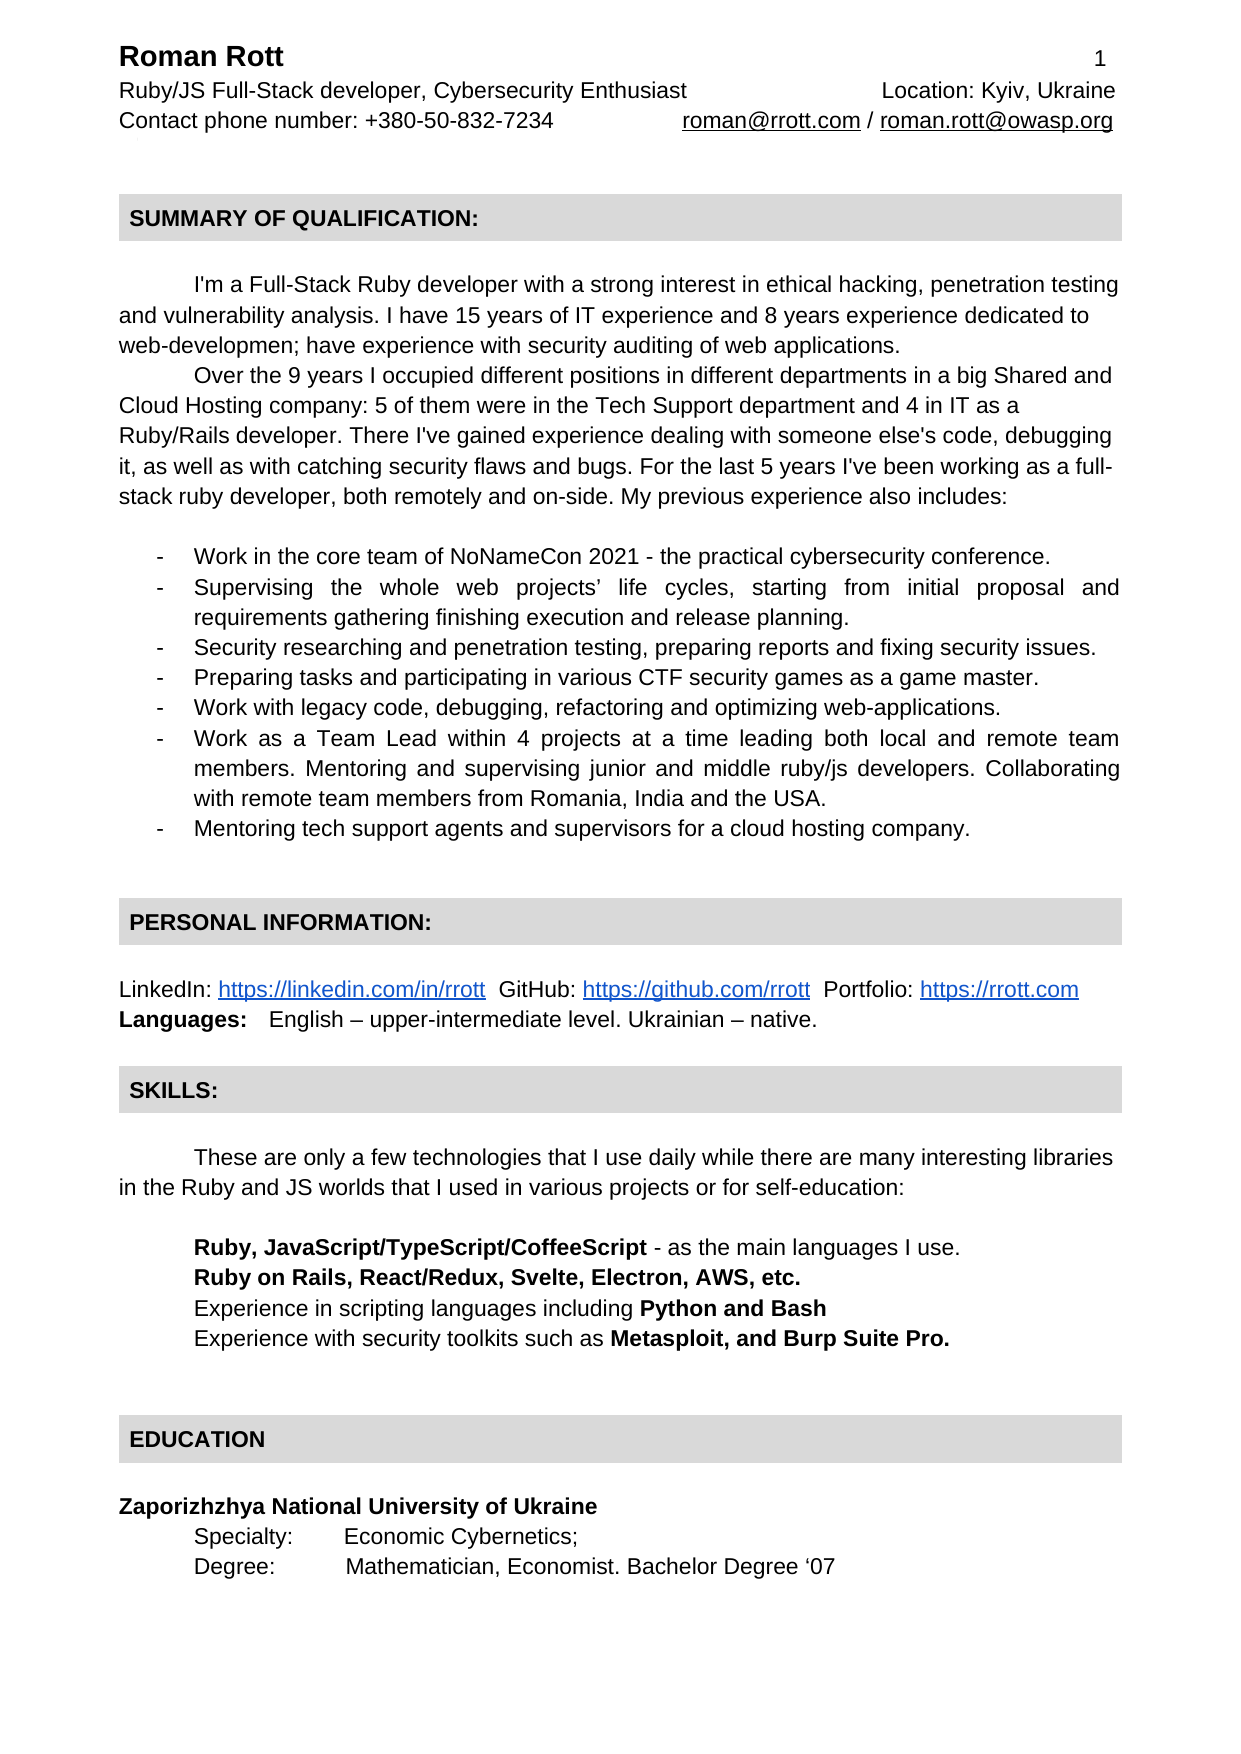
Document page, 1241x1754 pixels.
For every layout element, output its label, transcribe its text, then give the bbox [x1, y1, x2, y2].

table_header SUMMARY OF QUALIFICATION: [119, 194, 1122, 241]
list Work as a Team Lead within 4 projects at a time leading both local and remote team members. Mentoring and supervising junior and middle ruby/js developers. Collaborating with remote team members from Romania, India and the USA. [156, 724, 1121, 811]
list Security researching and penetration testing, preparing reports and fixing security issues. [156, 634, 1121, 660]
list Mentoring tech support agents and supervisors for a cloud hosting company. [156, 815, 1121, 842]
list Supervising the whole web projects’ life cycles, starting from initial proposal and requirements gathering finishing execution and release planning. [156, 573, 1121, 630]
text Degree: Mathematician, Economist. Bachelor Degree ‘07 [119, 1553, 1121, 1579]
text Over the 9 years I occupied different positions in different departments in a big Shared and Cloud Hosting company: 5 of them were in the Tech Support department and 4 in IT as a Ruby/Rails developer. There I've gained experience dealing with someone else's code, debugging it, as well as with catching security flaws and bugs. For the last 5 years I've been working as a full-stack ruby developer, both remotely and on-side. My previous experience also includes: [119, 362, 1121, 509]
text Zaporizhzhya National University of Ukraine [119, 1493, 1121, 1519]
text Experience in scripting languages including Python and Bash Experience with security toolkits such as Metasploit, and Burp Suite Pro. [194, 1294, 1121, 1351]
list Work with legacy code, debugging, refactoring and optimizing web-applications. [156, 694, 1121, 721]
text Specialty: Economic Cybernetics; [119, 1523, 1121, 1549]
text I'm a Full-Stack Ruby developer with a strong interest in ethical hacking, penetration testing and vulnerability analysis. I have 15 years of IT experience and 8 years experience dedicated to web-developmen; have experience with security auditing of web applications. [119, 271, 1121, 358]
text Ruby, JavaScript/TypeScript/CoffeeScript - as the main languages I use. [194, 1234, 1121, 1261]
table_header SKILLS: [119, 1066, 1122, 1113]
list Preparing tasks and participating in various CTF security games as a game master. [156, 664, 1121, 691]
text Languages: English – upper-intermediate level. Ukrainian – native. [119, 1006, 1121, 1032]
table_header EDUCATION [119, 1415, 1122, 1463]
table_header PERSONAL INFORMATION: [119, 898, 1122, 945]
text LinkedIn: https://linkedin.com/in/rrott GitHub: https://github.com/rrott Portfolio: https://rrott.com [119, 976, 1121, 1002]
text Ruby on Rails, React/Redux, Svelte, Electron, AWS, etc. [194, 1264, 1121, 1291]
text These are only a few technologies that I use daily while there are many interesting libraries in the Ruby and JS worlds that I used in various projects or for self-education: [119, 1143, 1121, 1200]
list Work in the core team of NoNameCon 2021 - the practical cybersecurity conference. [156, 543, 1121, 570]
